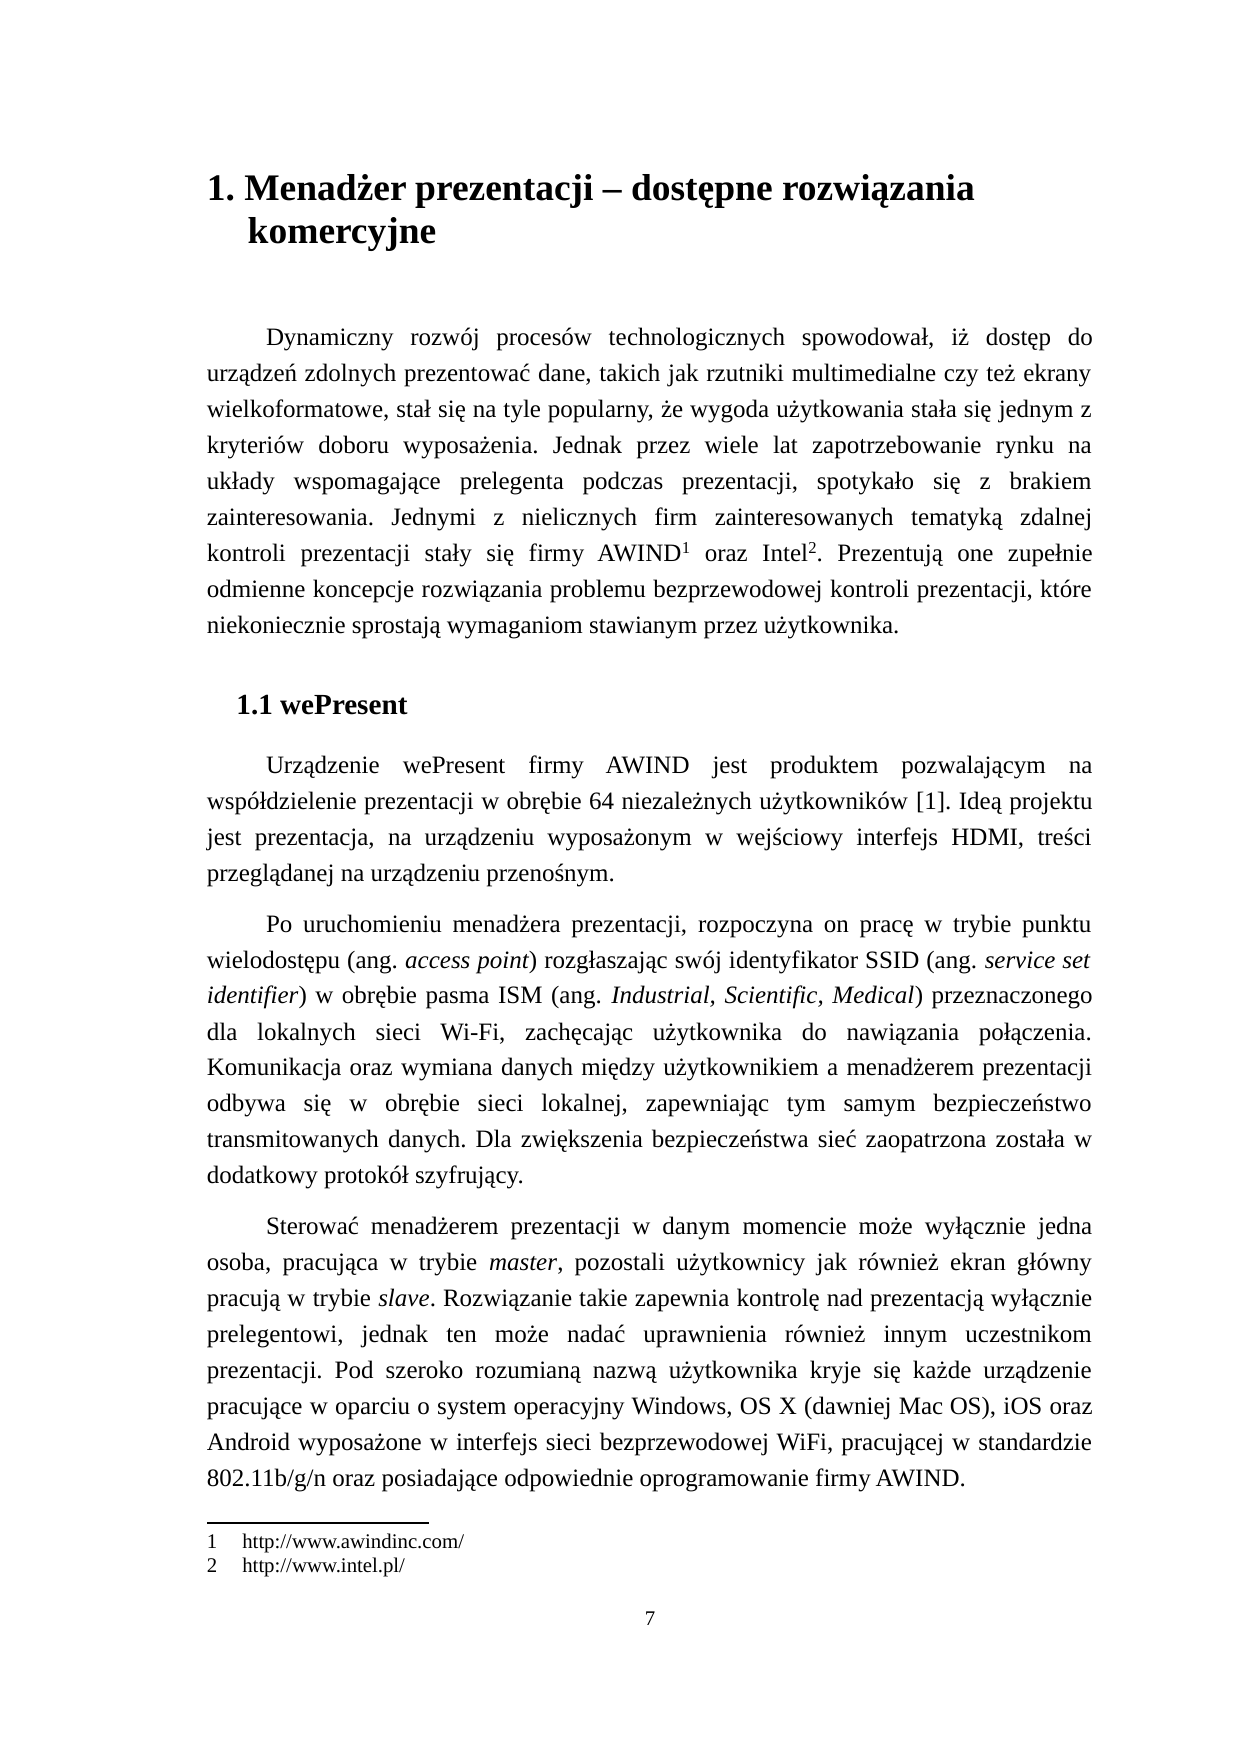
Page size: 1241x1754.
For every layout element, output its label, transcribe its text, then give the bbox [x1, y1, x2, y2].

text Sterować menadżerem prezentacji w danym momencie może wyłącznie jedna osoba, pracująca w trybie master, pozostali użytkownicy jak również ekran główny pracują w trybie slave. Rozwiązanie takie zapewnia kontrolę nad prezentacją wyłącznie prelegentowi, jednak ten może nadać uprawnienia również innym uczestnikom prezentacji. Pod szeroko rozumianą nazwą użytkownika kryje się każde urządzenie pracujące w oparciu o system operacyjny Windows, OS X (dawniej Mac OS), iOS oraz Android wyposażone w interfejs sieci bezprzewodowej WiFi, pracującej w standardzie 802.11b/g/n oraz posiadające odpowiednie oprogramowanie firmy AWIND. [207, 1211, 1093, 1491]
text http://www.awindinc.com/ [207, 1529, 1093, 1553]
text Urządzenie wePresent firmy AWIND jest produktem pozwalającym na współdzielenie prezentacji w obrębie 64 niezależnych użytkowników [1]. Ideą projektu jest prezentacja, na urządzeniu wyposażonym w wejściowy interfejs HDMI, treści przeglądanej na urządzeniu przenośnym. [207, 750, 1093, 887]
subtitle 1.1 wePresent [207, 687, 1093, 721]
text Dynamiczny rozwój procesów technologicznych spowodował, iż dostęp do urządzeń zdolnych prezentować dane, takich jak rzutniki multimedialne czy też ekrany wielkoformatowe, stał się na tyle popularny, że wygoda użytkowania stała się jednym z kryteriów doboru wyposażenia. Jednak przez wiele lat zapotrzebowanie rynku na układy wspomagające prelegenta podczas prezentacji, spotykało się z brakiem zainteresowania. Jednymi z nielicznych firm zainteresowanych tematyką zdalnej kontroli prezentacji stały się firmy AWIND oraz Intel. Prezentują one zupełnie odmienne koncepcje rozwiązania problemu bezprzewodowej kontroli prezentacji, które niekoniecznie sprostają wymaganiom stawianym przez użytkownika. [207, 322, 1093, 639]
text http://www.intel.pl/ [207, 1553, 1093, 1577]
text Po uruchomieniu menadżera prezentacji, rozpoczyna on pracę w trybie punktu wielodostępu (ang. access point) rozgłaszając swój identyfikator SSID (ang. service set identifier) w obrębie pasma ISM (ang. Industrial, Scientific, Medical) przeznaczonego dla lokalnych sieci Wi-Fi, zachęcając użytkownika do nawiązania połączenia. Komunikacja oraz wymiana danych między użytkownikiem a menadżerem prezentacji odbywa się w obrębie sieci lokalnej, zapewniając tym samym bezpieczeństwo transmitowanych danych. Dla zwiększenia bezpieczeństwa sieć zaopatrzona została w dodatkowy protokół szyfrujący. [207, 909, 1093, 1189]
subtitle 1. Menadżer prezentacji – dostępne rozwiązania komercyjne [207, 165, 1093, 252]
